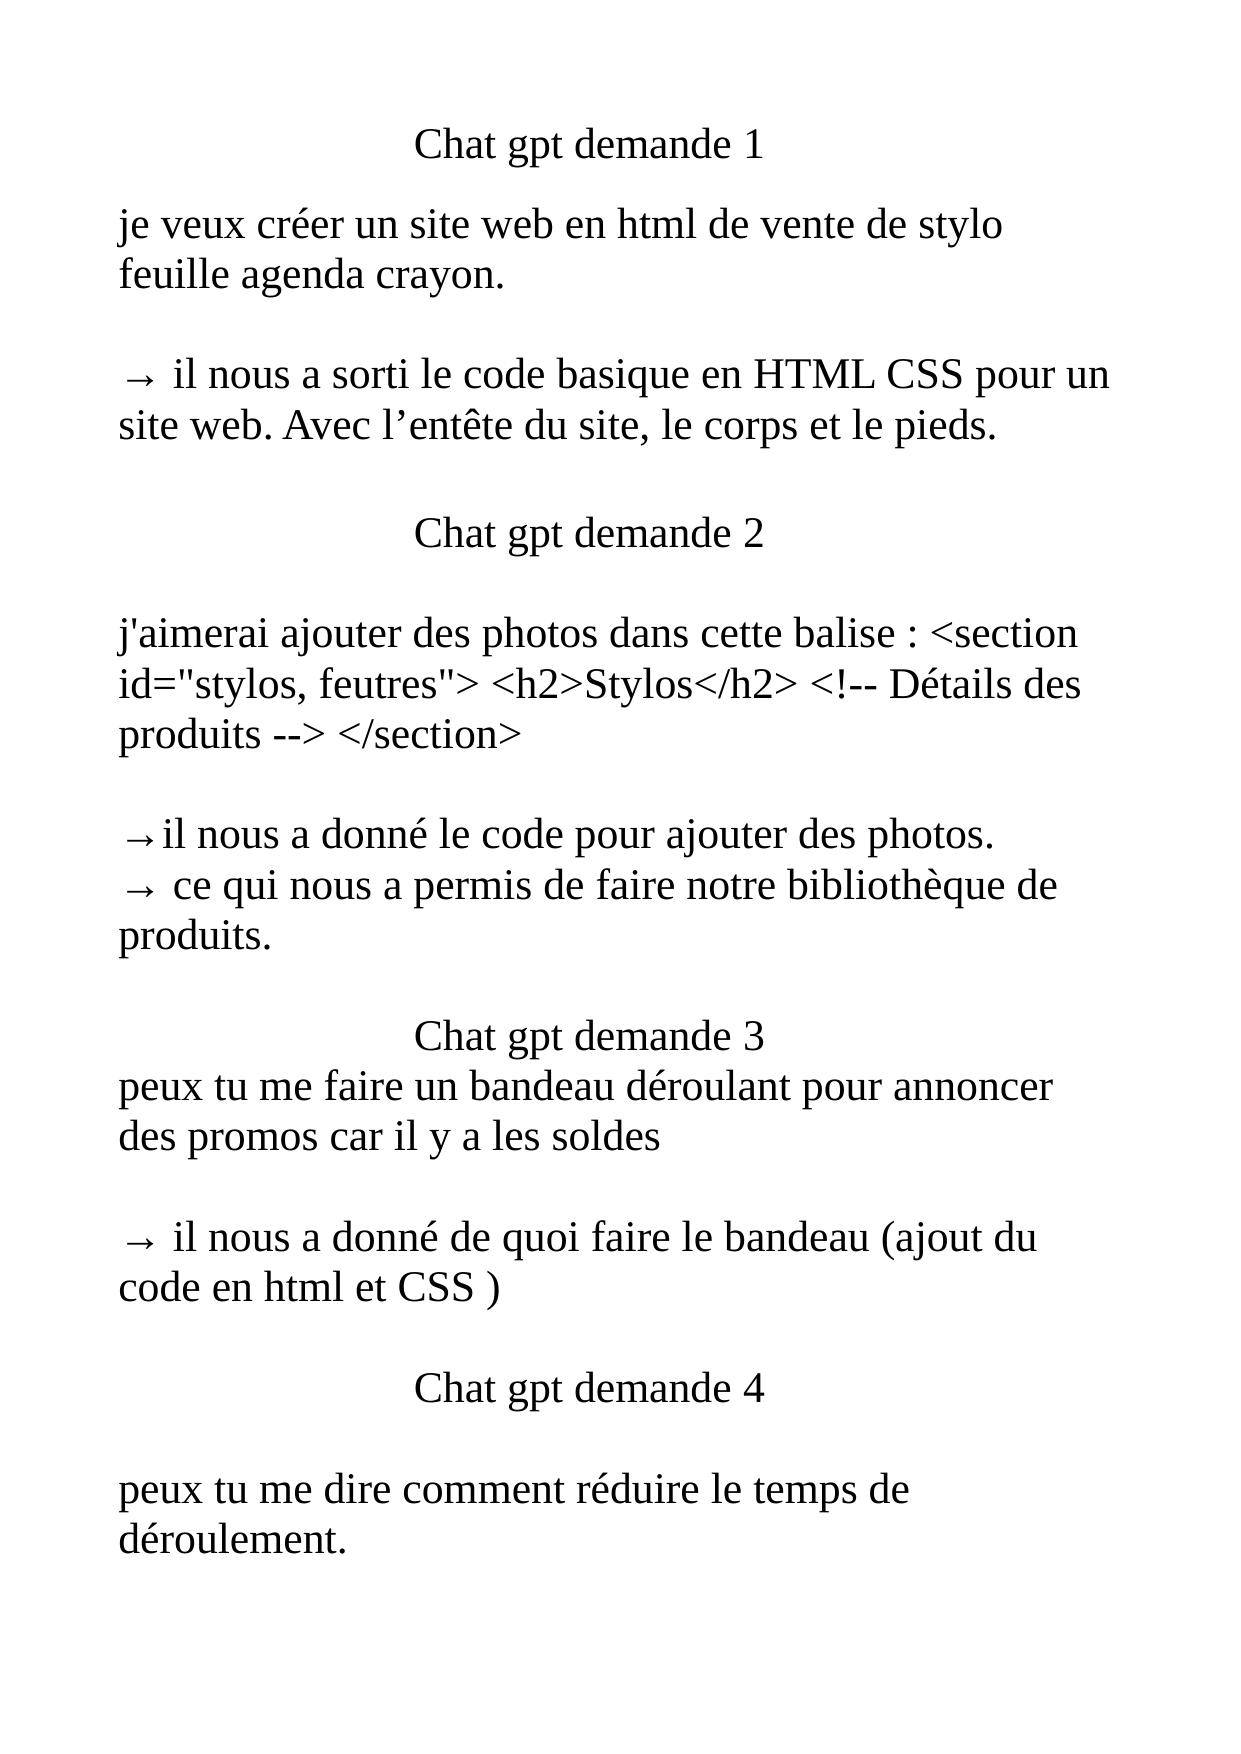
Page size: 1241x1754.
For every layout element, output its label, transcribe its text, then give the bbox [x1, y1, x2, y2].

text → ce qui nous a permis de faire notre bibliothèque de produits. [118, 858, 1122, 959]
text Chat gpt demande 3 [118, 1009, 1122, 1060]
text → il nous a donné de quoi faire le bandeau (ajout du code en html et CSS ) [118, 1211, 1122, 1311]
text Chat gpt demande 2 [118, 506, 1122, 557]
text →il nous a donné le code pour ajouter des photos. [118, 808, 1122, 858]
text → il nous a sorti le code basique en HTML CSS pour un site web. Avec l’entête du site, le corps et le pieds. [118, 348, 1122, 449]
text Chat gpt demande 4 [118, 1362, 1122, 1412]
text peux tu me faire un bandeau déroulant pour annoncer des promos car il y a les soldes [118, 1060, 1122, 1160]
text j'aimerai ajouter des photos dans cette balise : <section id="stylos, feutres"> <h2>Stylos</h2> <!-- Détails des produits --> </section> [118, 607, 1122, 758]
text Chat gpt demande 1 [118, 118, 1122, 168]
text peux tu me dire comment réduire le temps de déroulement. [118, 1462, 1122, 1563]
text je veux créer un site web en html de vente de stylo feuille agenda crayon. [118, 197, 1122, 298]
